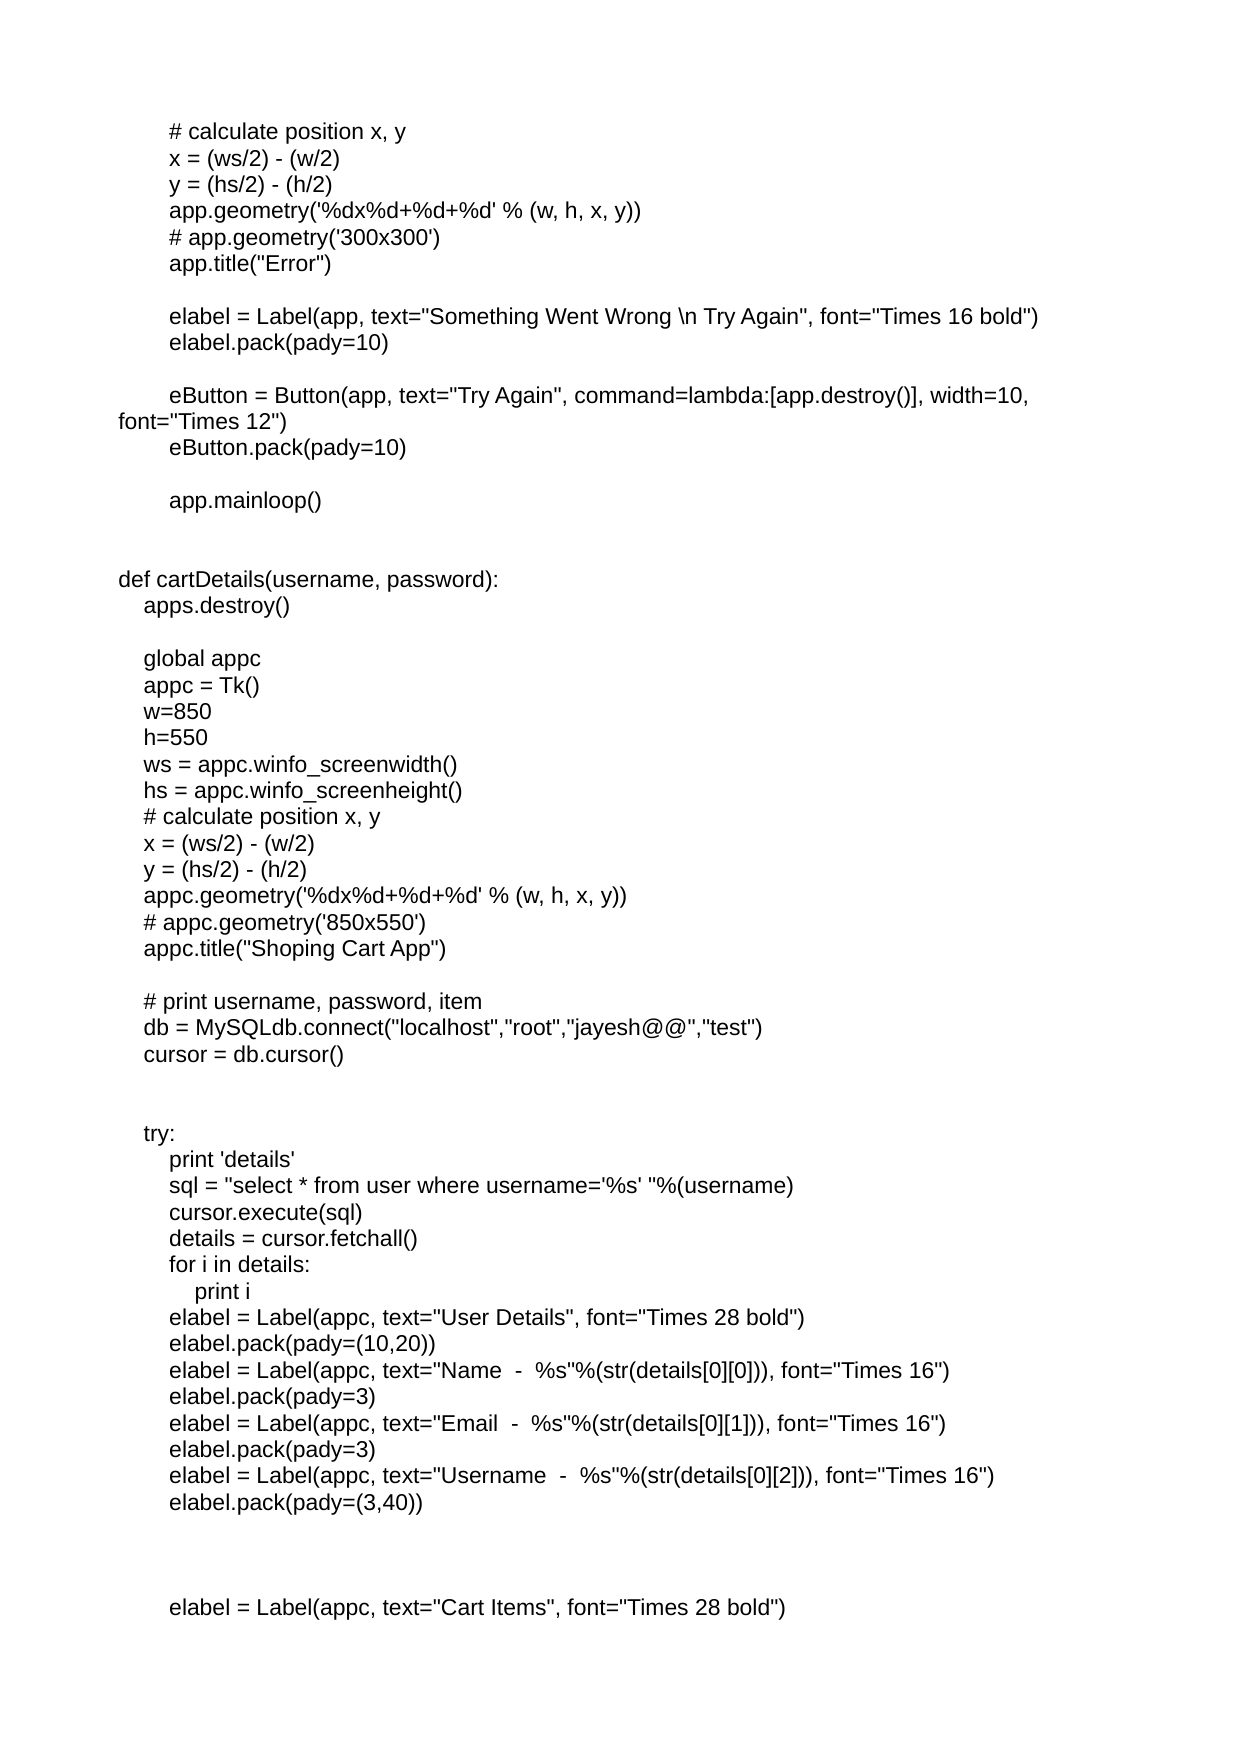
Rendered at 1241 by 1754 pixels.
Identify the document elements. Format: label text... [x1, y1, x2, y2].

text apps.destroy() [118, 592, 1122, 619]
text app.mainloop() [118, 487, 1122, 513]
text # print username, password, item [118, 988, 1122, 1014]
text ws = appc.winfo_screenwidth() [118, 751, 1122, 777]
text db = MySQLdb.connect("localhost","root","jayesh@@","test") [118, 1014, 1122, 1041]
text elabel.pack(pady=10) [118, 329, 1122, 355]
text cursor = db.cursor() [118, 1041, 1122, 1067]
text cursor.execute(sql) [118, 1199, 1122, 1225]
text print i [118, 1278, 1122, 1304]
text def cartDetails(username, password): [118, 566, 1122, 592]
text elabel = Label(appc, text="Email - %s"%(str(details[0][1])), font="Times 16") [118, 1409, 1122, 1436]
text print 'details' [118, 1146, 1122, 1172]
text for i in details: [118, 1251, 1122, 1278]
text y = (hs/2) - (h/2) [118, 856, 1122, 882]
text elabel.pack(pady=3) [118, 1436, 1122, 1462]
text appc.title("Shoping Cart App") [118, 935, 1122, 961]
text y = (hs/2) - (h/2) [118, 171, 1122, 197]
text elabel = Label(appc, text="User Details", font="Times 28 bold") [118, 1304, 1122, 1330]
text elabel = Label(appc, text="Name - %s"%(str(details[0][0])), font="Times 16") [118, 1357, 1122, 1383]
text eButton = Button(app, text="Try Again", command=lambda:[app.destroy()], width=10, font="Times 12") [118, 382, 1122, 434]
text hs = appc.winfo_screenheight() [118, 777, 1122, 803]
text # calculate position x, y [118, 803, 1122, 830]
text # calculate position x, y [118, 118, 1122, 144]
text details = cursor.fetchall() [118, 1225, 1122, 1251]
text # app.geometry('300x300') [118, 223, 1122, 250]
text x = (ws/2) - (w/2) [118, 144, 1122, 171]
text # appc.geometry('850x550') [118, 909, 1122, 935]
text elabel = Label(app, text="Something Went Wrong \n Try Again", font="Times 16 bold") [118, 303, 1122, 329]
text try: [118, 1119, 1122, 1146]
text elabel.pack(pady=3) [118, 1383, 1122, 1409]
text appc.geometry('%dx%d+%d+%d' % (w, h, x, y)) [118, 882, 1122, 909]
text x = (ws/2) - (w/2) [118, 830, 1122, 856]
text elabel.pack(pady=(3,40)) [118, 1488, 1122, 1515]
text w=850 [118, 698, 1122, 724]
text global appc [118, 645, 1122, 672]
text elabel = Label(appc, text="Cart Items", font="Times 28 bold") [118, 1594, 1122, 1620]
text app.title("Error") [118, 250, 1122, 276]
text elabel.pack(pady=(10,20)) [118, 1330, 1122, 1357]
text sql = "select * from user where username='%s' "%(username) [118, 1172, 1122, 1199]
text app.geometry('%dx%d+%d+%d' % (w, h, x, y)) [118, 197, 1122, 223]
text h=550 [118, 724, 1122, 751]
text appc = Tk() [118, 672, 1122, 698]
text elabel = Label(appc, text="Username - %s"%(str(details[0][2])), font="Times 16") [118, 1462, 1122, 1488]
text eButton.pack(pady=10) [118, 434, 1122, 461]
